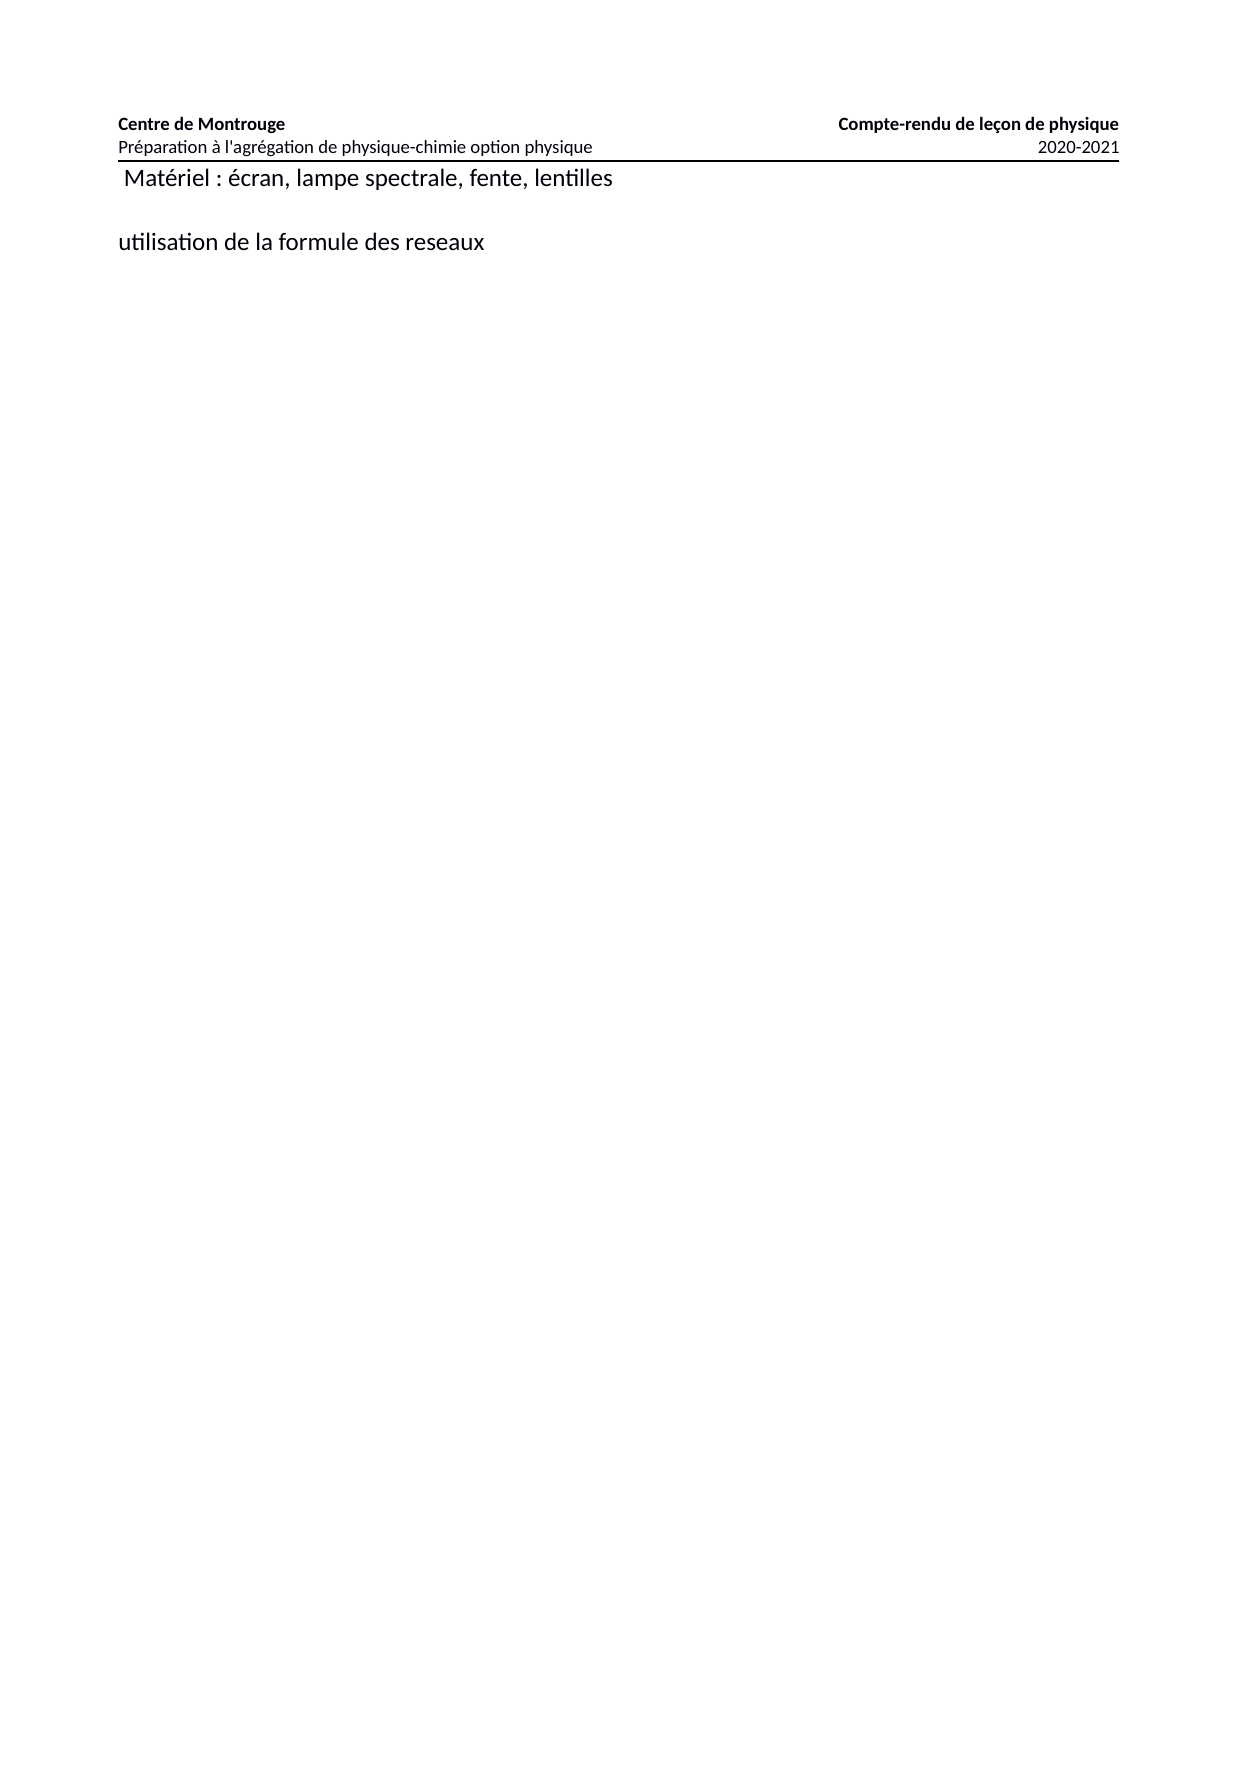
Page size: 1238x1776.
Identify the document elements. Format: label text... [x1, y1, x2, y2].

text utilisation de la formule des reseaux [118, 226, 1119, 257]
text Matériel : écran, lampe spectrale, fente, lentilles [118, 162, 1119, 192]
